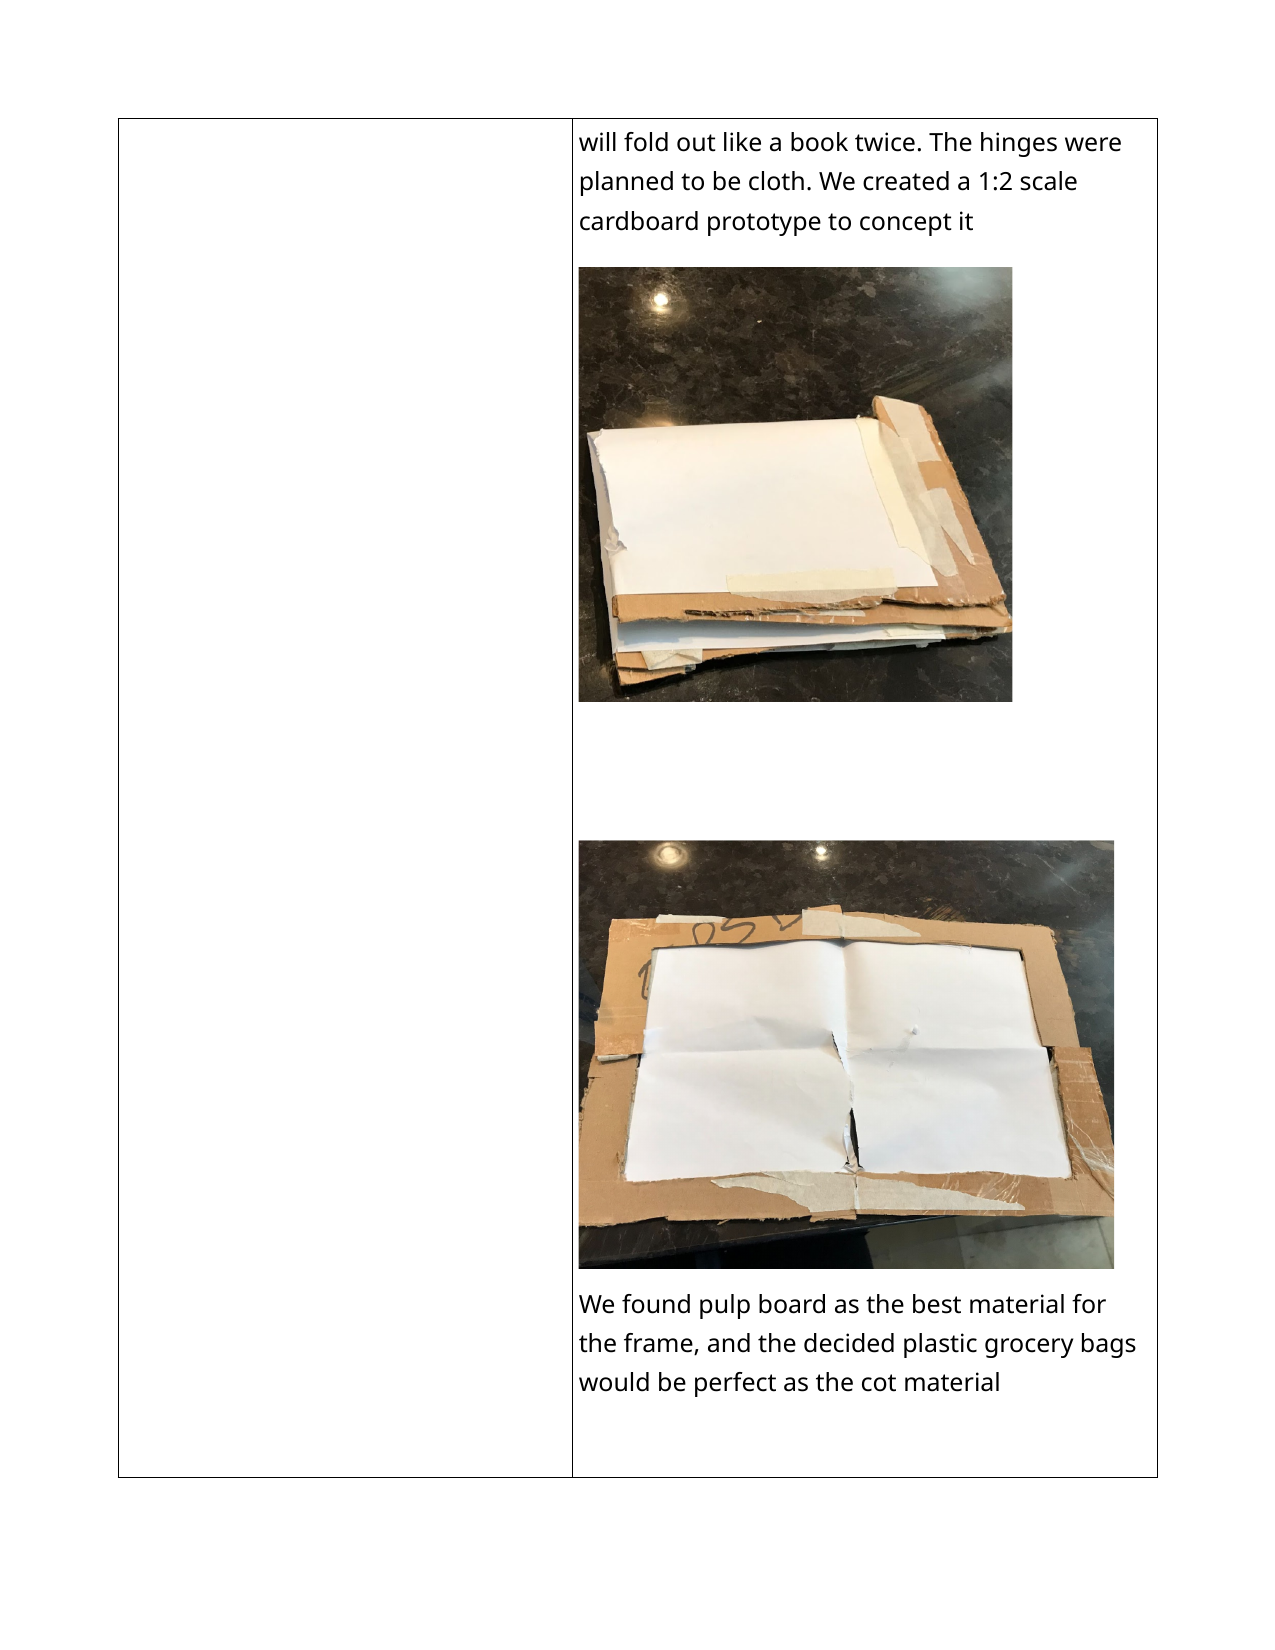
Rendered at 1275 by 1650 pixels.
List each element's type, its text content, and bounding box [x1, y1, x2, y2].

table_cell will fold out like a book twice. The hinges were planned to be cloth. We created a 1:2 scale cardboard prototype to concept it We found pulp board as the best material for the frame, and the decided plastic grocery bags would be perfect as the cot material [573, 119, 1157, 1477]
table_cell [119, 119, 572, 1477]
picture [578, 932, 1115, 1269]
